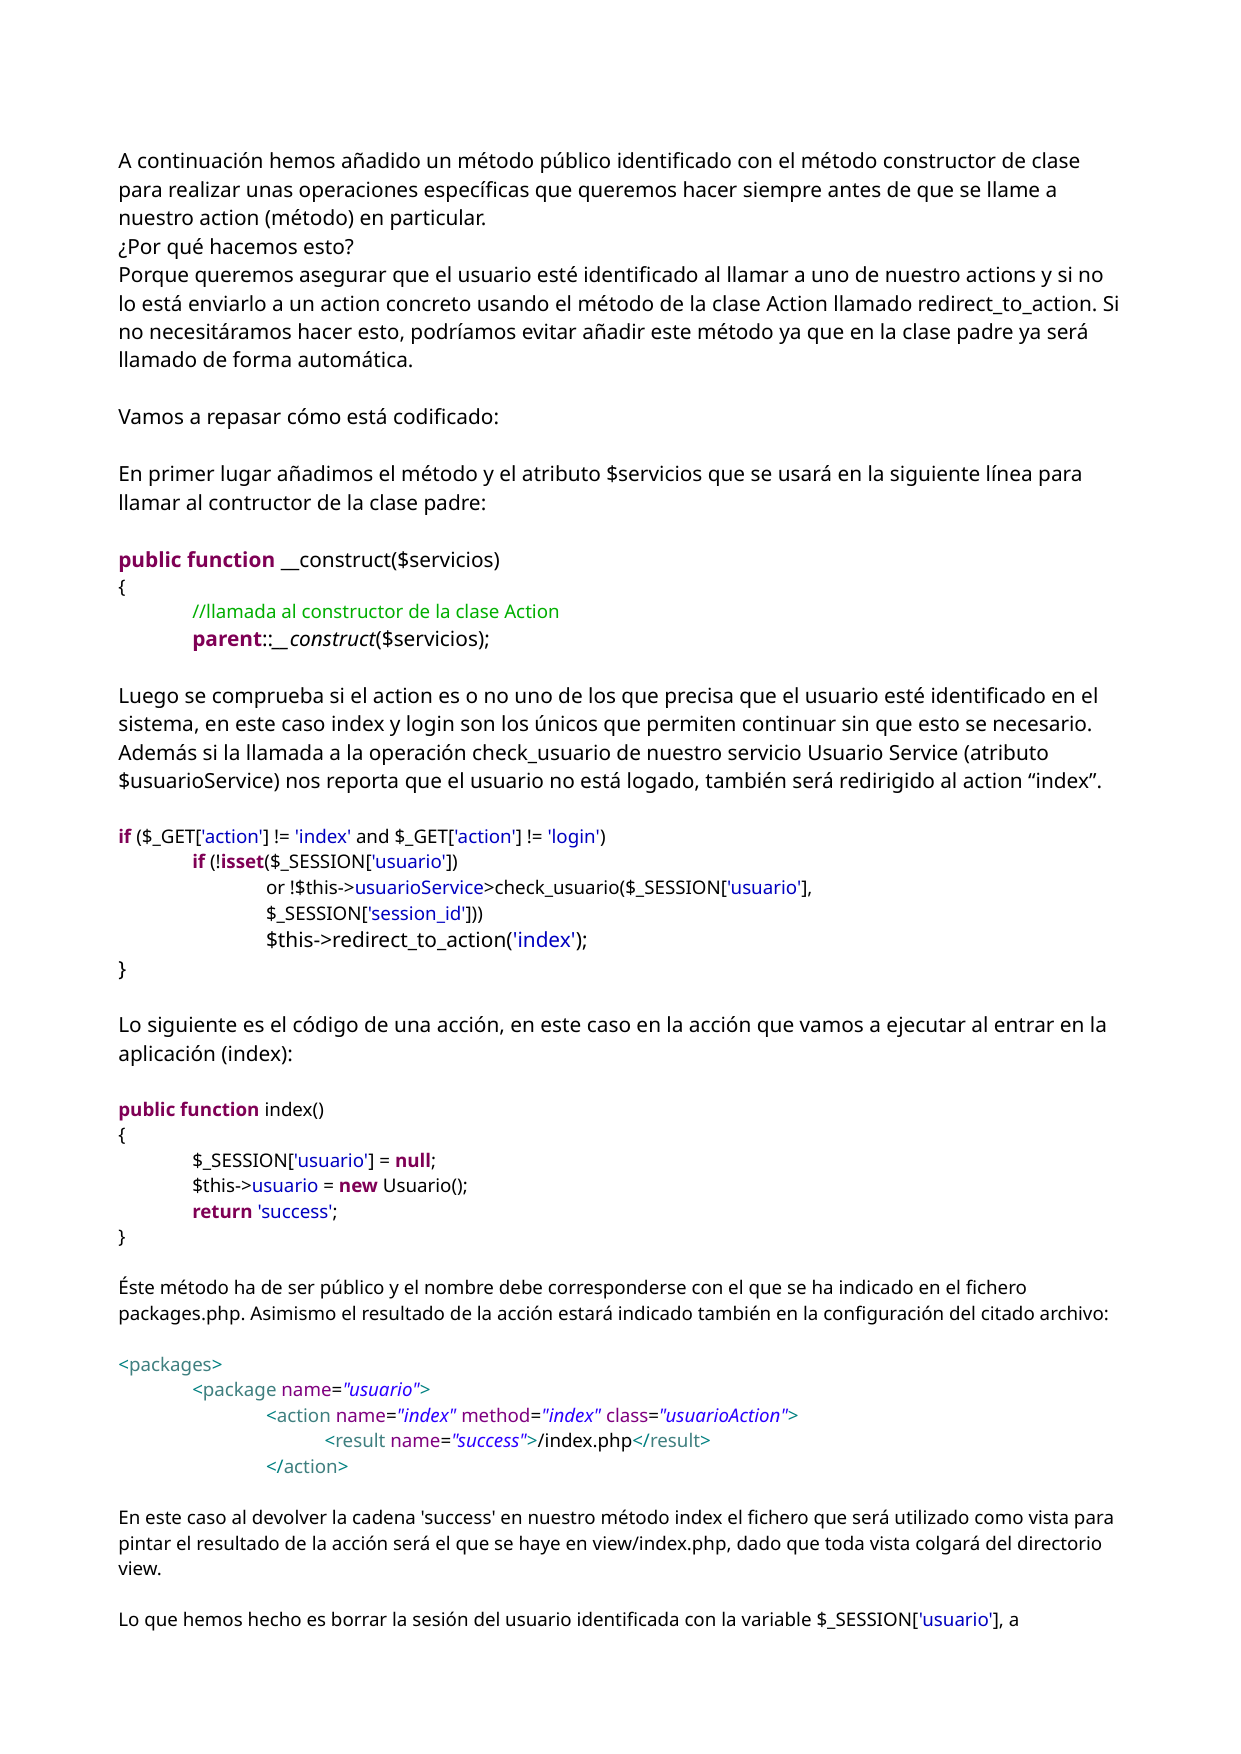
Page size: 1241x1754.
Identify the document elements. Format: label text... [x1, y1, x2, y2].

text { [118, 1121, 1122, 1147]
text Porque queremos asegurar que el usuario esté identificado al llamar a uno de nuestro actions y si no lo está enviarlo a un action concreto usando el método de la clase Action llamado redirect_to_action. Si no necesitáramos hacer esto, podríamos evitar añadir este método ya que en la clase padre ya será llamado de forma automática. [118, 260, 1122, 374]
text <result name="success">/index.php</result> [118, 1428, 1122, 1453]
text Vamos a repasar cómo está codificado: [118, 402, 1122, 431]
text { [118, 573, 1122, 599]
text if (!isset($_SESSION['usuario']) [118, 849, 1122, 874]
text or !$this->usuarioService>check_usuario($_SESSION['usuario'], $_SESSION['session_id'])) [118, 874, 1122, 925]
text Lo siguiente es el código de una acción, en este caso en la acción que vamos a ejecutar al entrar en la aplicación (index): [118, 1011, 1122, 1067]
text <package name="usuario"> [118, 1377, 1122, 1402]
text parent::__construct($servicios); [118, 624, 1122, 653]
text </action> [118, 1453, 1122, 1479]
text Luego se comprueba si el action es o no uno de los que precisa que el usuario esté identificado en el sistema, en este caso index y login son los únicos que permiten continuar sin que esto se necesario. Además si la llamada a la operación check_usuario de nuestro servicio Usuario Service (atributo $usuarioService) nos reporta que el usuario no está logado, también será redirigido al action “index”. [118, 681, 1122, 795]
text Lo que hemos hecho es borrar la sesión del usuario identificada con la variable $_SESSION['usuario'], a [118, 1606, 1122, 1632]
text Éste método ha de ser público y el nombre debe corresponderse con el que se ha indicado en el fichero packages.php. Asimismo el resultado de la acción estará indicado también en la configuración del citado archivo: [118, 1274, 1122, 1326]
text $this->usuario = new Usuario(); [118, 1172, 1122, 1198]
text $_SESSION['usuario'] = null; [118, 1147, 1122, 1172]
text public function index() [118, 1096, 1122, 1121]
text $this->redirect_to_action('index'); [118, 925, 1122, 954]
text if ($_GET['action'] != 'index' and $_GET['action'] != 'login') [118, 823, 1122, 849]
text A continuación hemos añadido un método público identificado con el método constructor de clase para realizar unas operaciones específicas que queremos hacer siempre antes de que se llame a nuestro action (método) en particular. [118, 147, 1122, 232]
text } [118, 954, 1122, 982]
text <packages> [118, 1351, 1122, 1377]
text En este caso al devolver la cadena 'success' en nuestro método index el fichero que será utilizado como vista para pintar el resultado de la acción será el que se haye en view/index.php, dado que toda vista colgará del directorio view. [118, 1504, 1122, 1581]
text <action name="index" method="index" class="usuarioAction"> [118, 1402, 1122, 1428]
text En primer lugar añadimos el método y el atributo $servicios que se usará en la siguiente línea para llamar al contructor de la clase padre: [118, 459, 1122, 516]
text ¿Por qué hacemos esto? [118, 232, 1122, 260]
text public function __construct($servicios) [118, 545, 1122, 573]
text } [118, 1223, 1122, 1249]
text return 'success'; [118, 1198, 1122, 1223]
text //llamada al constructor de la clase Action [118, 599, 1122, 624]
